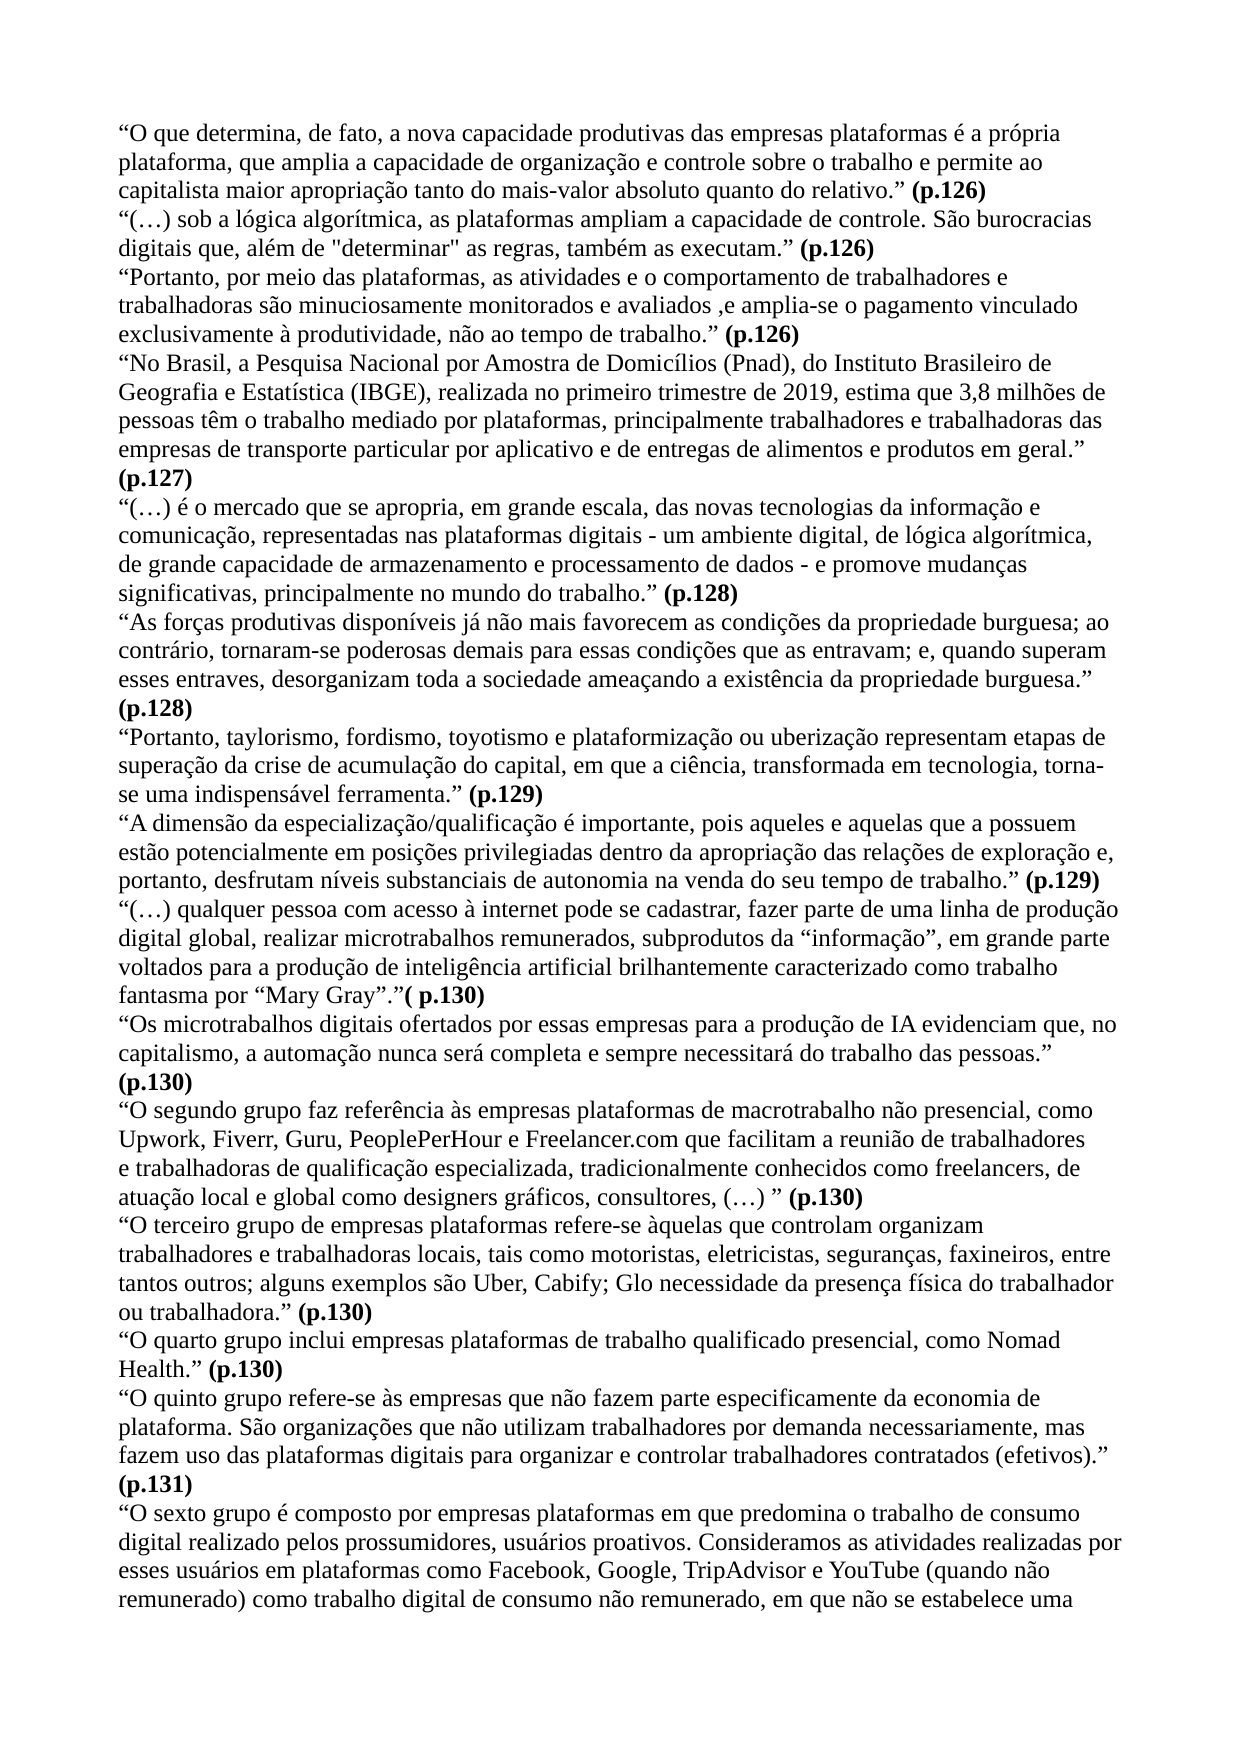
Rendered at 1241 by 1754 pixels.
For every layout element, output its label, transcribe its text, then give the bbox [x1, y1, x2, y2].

text pessoas têm o trabalho mediado por plataformas, principalmente trabalhadores e trabalhadoras das empresas de transporte particular por aplicativo e de entregas de alimentos e produtos em geral.” (p.127) [118, 406, 1122, 492]
text “Os microtrabalhos digitais ofertados por essas empresas para a produção de IA evidenciam que, no capitalismo, a automação nunca será completa e sempre necessitará do trabalho das pessoas.” (p.130) [118, 1009, 1122, 1096]
text “O que determina, de fato, a nova capacidade produtivas das empresas plataformas é a própria plataforma, que amplia a capacidade de organização e controle sobre o trabalho e permite ao capitalista maior apropriação tanto do mais-valor absoluto quanto do relativo.” (p.126) [118, 118, 1122, 204]
text de grande capacidade de armazenamento e processamento de dados - e promove mudanças significativas, principalmente no mundo do trabalho.” (p.128) [118, 549, 1122, 607]
text “As forças produtivas disponíveis já não mais favorecem as condições da propriedade burguesa; ao contrário, tornaram-se poderosas demais para essas condições que as entravam; e, quando superam esses entraves, desorganizam toda a sociedade ameaçando a existência da propriedade burguesa.” (p.128) [118, 607, 1122, 722]
text “No Brasil, a Pesquisa Nacional por Amostra de Domicílios (Pnad), do Instituto Brasileiro de Geografia e Estatística (IBGE), realizada no primeiro trimestre de 2019, estima que 3,8 milhões de [118, 348, 1122, 406]
text “O segundo grupo faz referência às empresas plataformas de macrotrabalho não presencial, como Upwork, Fiverr, Guru, PeoplePerHour e Freelancer.com que facilitam a reunião de trabalhadores [118, 1096, 1122, 1153]
text “O terceiro grupo de empresas plataformas refere-se àquelas que controlam organizam trabalhadores e trabalhadoras locais, tais como motoristas, eletricistas, seguranças, faxineiros, entre tantos outros; alguns exemplos são Uber, Cabify; Glo necessidade da presença física do trabalhador ou trabalhadora.” (p.130) [118, 1211, 1122, 1326]
text “Portanto, taylorismo, fordismo, toyotismo e plataformização ou uberização representam etapas de superação da crise de acumulação do capital, em que a ciência, transformada em tecnologia, torna-se uma indispensável ferramenta.” (p.129) [118, 722, 1122, 808]
text e trabalhadoras de qualificação especializada, tradicionalmente conhecidos como freelancers, de atuação local e global como designers gráficos, consultores, (…) ” (p.130) [118, 1153, 1122, 1211]
text “(…) é o mercado que se apropria, em grande escala, das novas tecnologias da informação e comunicação, representadas nas plataformas digitais - um ambiente digital, de lógica algorítmica, [118, 492, 1122, 549]
text “O sexto grupo é composto por empresas plataformas em que predomina o trabalho de consumo digital realizado pelos prossumidores, usuários proativos. Consideramos as atividades realizadas por esses usuários em plataformas como Facebook, Google, TripAdvisor e YouTube (quando não remunerado) como trabalho digital de consumo não remunerado, em que não se estabelece uma [118, 1498, 1122, 1613]
text “O quarto grupo inclui empresas plataformas de trabalho qualificado presencial, como Nomad Health.” (p.130) [118, 1326, 1122, 1383]
text “Portanto, por meio das plataformas, as atividades e o comportamento de trabalhadores e trabalhadoras são minuciosamente monitorados e avaliados ,e amplia-se o pagamento vinculado exclusivamente à produtividade, não ao tempo de trabalho.” (p.126) [118, 262, 1122, 348]
text “A dimensão da especialização/qualificação é importante, pois aqueles e aquelas que a possuem estão potencialmente em posições privilegiadas dentro da apropriação das relações de exploração e, portanto, desfrutam níveis substanciais de autonomia na venda do seu tempo de trabalho.” (p.129) [118, 808, 1122, 894]
text “O quinto grupo refere-se às empresas que não fazem parte especificamente da economia de plataforma. São organizações que não utilizam trabalhadores por demanda necessariamente, mas fazem uso das plataformas digitais para organizar e controlar trabalhadores contratados (efetivos).” (p.131) [118, 1383, 1122, 1498]
text “(…) qualquer pessoa com acesso à internet pode se cadastrar, fazer parte de uma linha de produção digital global, realizar microtrabalhos remunerados, subprodutos da “informação”, em grande parte voltados para a produção de inteligência artificial brilhantemente caracterizado como trabalho fantasma por “Mary Gray”.”( p.130) [118, 894, 1122, 1009]
text “(…) sob a lógica algorítmica, as plataformas ampliam a capacidade de controle. São burocracias digitais que, além de "determinar" as regras, também as executam.” (p.126) [118, 204, 1122, 262]
